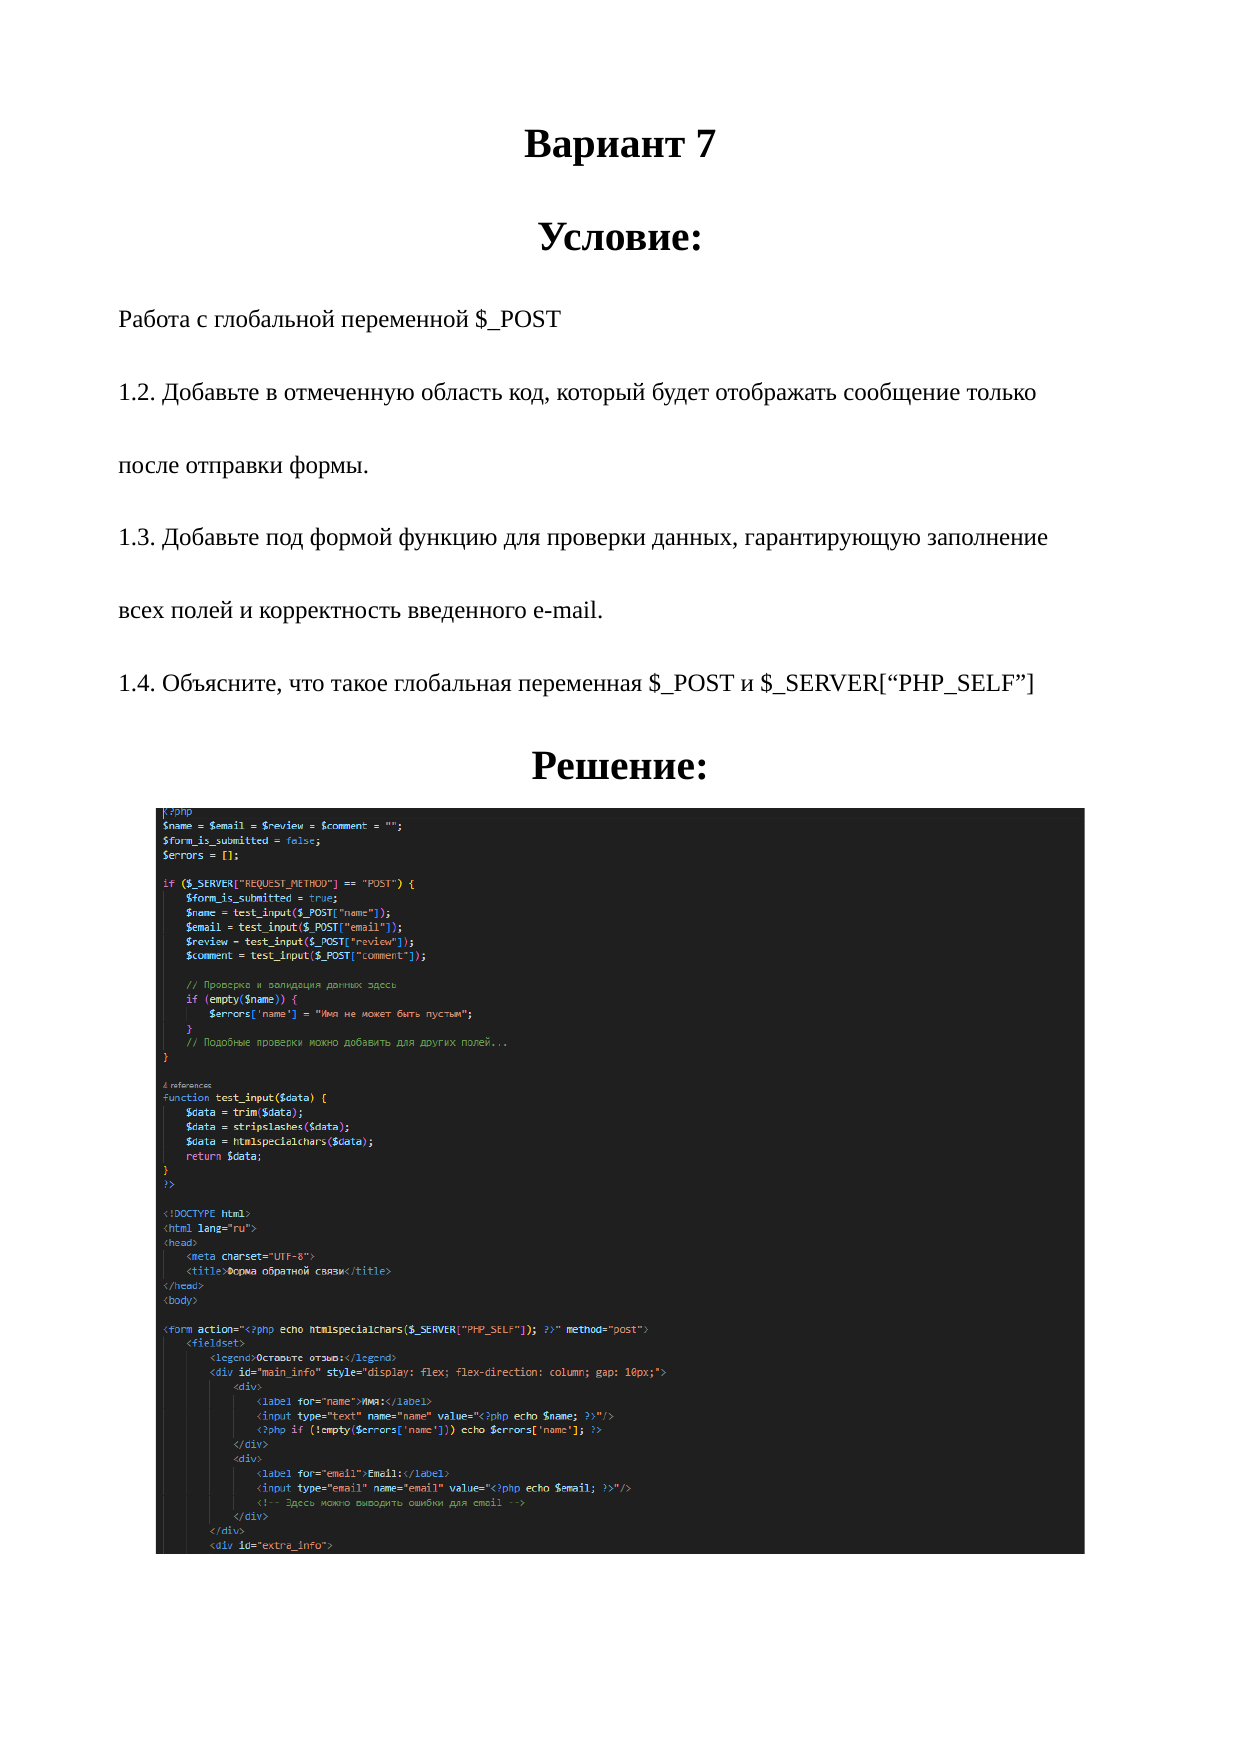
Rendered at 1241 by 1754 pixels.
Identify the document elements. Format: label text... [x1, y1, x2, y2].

text Условие: [118, 211, 1122, 259]
text Вариант 7 [118, 118, 1122, 166]
text 1.4. Объясните, что такое глобальная переменная $_POST и $_SERVER[“PHP_SELF”] [118, 668, 1122, 696]
text после отправки формы. [118, 450, 1122, 478]
text 1.3. Добавьте под формой функцию для проверки данных, гарантирующую заполнение [118, 522, 1122, 551]
picture [155, 808, 1085, 1554]
text Решение: [118, 740, 1122, 788]
text Работа с глобальной переменной $_POST [118, 304, 1122, 333]
text 1.2. Добавьте в отмеченную область код, который будет отображать сообщение только [118, 377, 1122, 406]
text всех полей и корректность введенного e-mail. [118, 595, 1122, 624]
